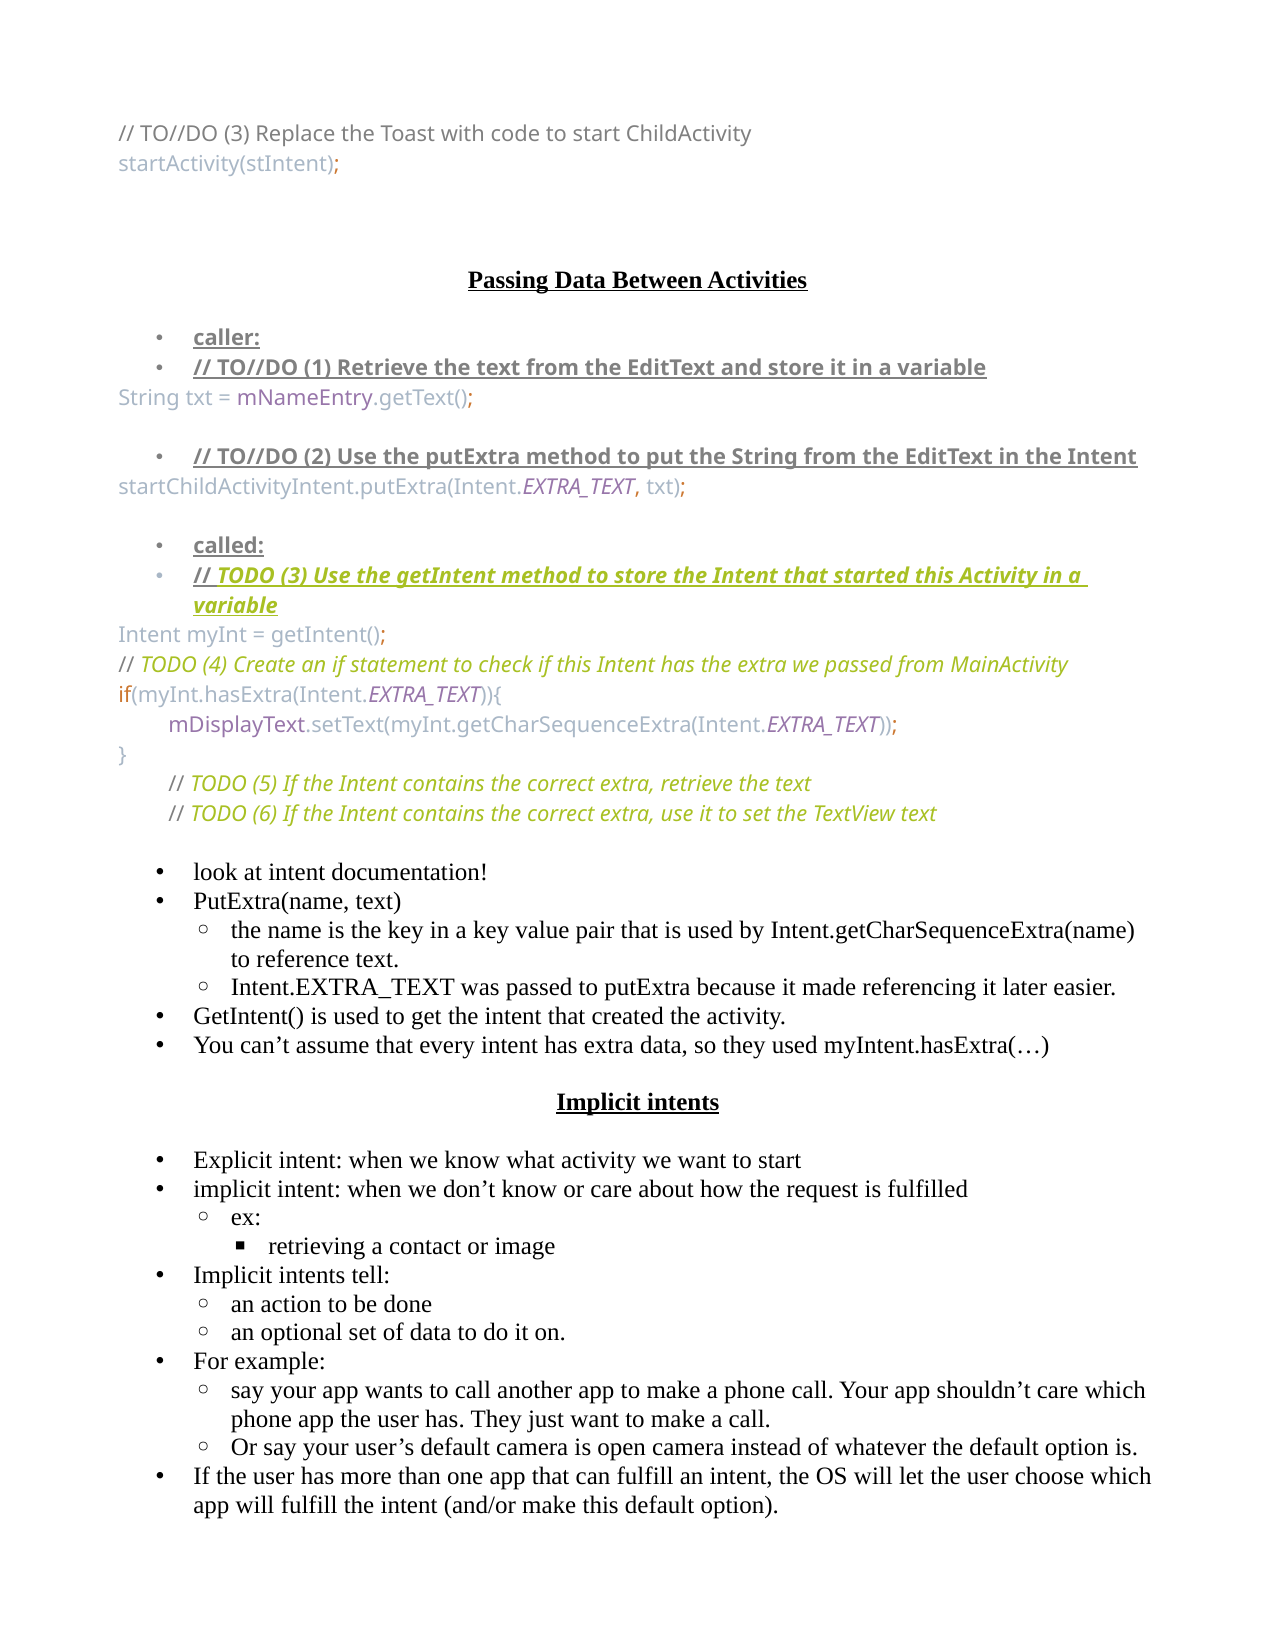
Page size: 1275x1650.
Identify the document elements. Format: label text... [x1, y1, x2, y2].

text } [118, 739, 1157, 768]
list Explicit intent: when we know what activity we want to start [156, 1145, 1157, 1174]
list You can’t assume that every intent has extra data, so they used myIntent.hasExtra(…) [156, 1030, 1157, 1059]
list called: [156, 530, 1157, 560]
list implicit intent: when we don’t know or care about how the request is fulfilled [156, 1174, 1157, 1202]
list // TO//DO (1) Retrieve the text from the EditText and store it in a variable [156, 352, 1157, 382]
list Intent.EXTRA_TEXT was passed to putExtra because it made referencing it later easier. [193, 972, 1157, 1001]
text // TODO (6) If the Intent contains the correct extra, use it to set the TextView text [118, 798, 1157, 828]
text startActivity(stIntent); [118, 148, 1157, 178]
text Intent myInt = getIntent(); [118, 619, 1157, 649]
list an optional set of data to do it on. [193, 1317, 1157, 1346]
text // TODO (4) Create an if statement to check if this Intent has the extra we passed from MainActivity [118, 649, 1157, 679]
text String txt = mNameEntry.getText(); [118, 382, 1157, 412]
list PutExtra(name, text) [156, 886, 1157, 915]
list GetIntent() is used to get the intent that created the activity. [156, 1001, 1157, 1030]
text Implicit intents [118, 1087, 1157, 1116]
list // TODO (3) Use the getIntent method to store the Intent that started this Activity in a variable [156, 560, 1157, 619]
text // TODO (5) If the Intent contains the correct extra, retrieve the text [118, 768, 1157, 798]
text // TO//DO (3) Replace the Toast with code to start ChildActivity [118, 118, 1157, 148]
text if(myInt.hasExtra(Intent.EXTRA_TEXT)){ [118, 679, 1157, 709]
list Or say your user’s default camera is open camera instead of whatever the default option is. [193, 1432, 1157, 1461]
list ex: [193, 1202, 1157, 1231]
list the name is the key in a key value pair that is used by Intent.getCharSequenceExtra(name) to reference text. [193, 915, 1157, 972]
text startChildActivityIntent.putExtra(Intent.EXTRA_TEXT, txt); [118, 471, 1157, 501]
list say your app wants to call another app to make a phone call. Your app shouldn’t care which phone app the user has. They just want to make a call. [193, 1375, 1157, 1432]
list Implicit intents tell: [156, 1260, 1157, 1289]
list If the user has more than one app that can fulfill an intent, the OS will let the user choose which app will fulfill the intent (and/or make this default option). [156, 1461, 1157, 1519]
list // TO//DO (2) Use the putExtra method to put the String from the EditText in the Intent [156, 441, 1157, 471]
text Passing Data Between Activities [118, 265, 1157, 293]
list For example: [156, 1346, 1157, 1375]
list an action to be done [193, 1289, 1157, 1317]
list look at intent documentation! [156, 857, 1157, 886]
text mDisplayText.setText(myInt.getCharSequenceExtra(Intent.EXTRA_TEXT)); [118, 709, 1157, 739]
list retrieving a contact or image [231, 1231, 1157, 1260]
list caller: [156, 322, 1157, 352]
